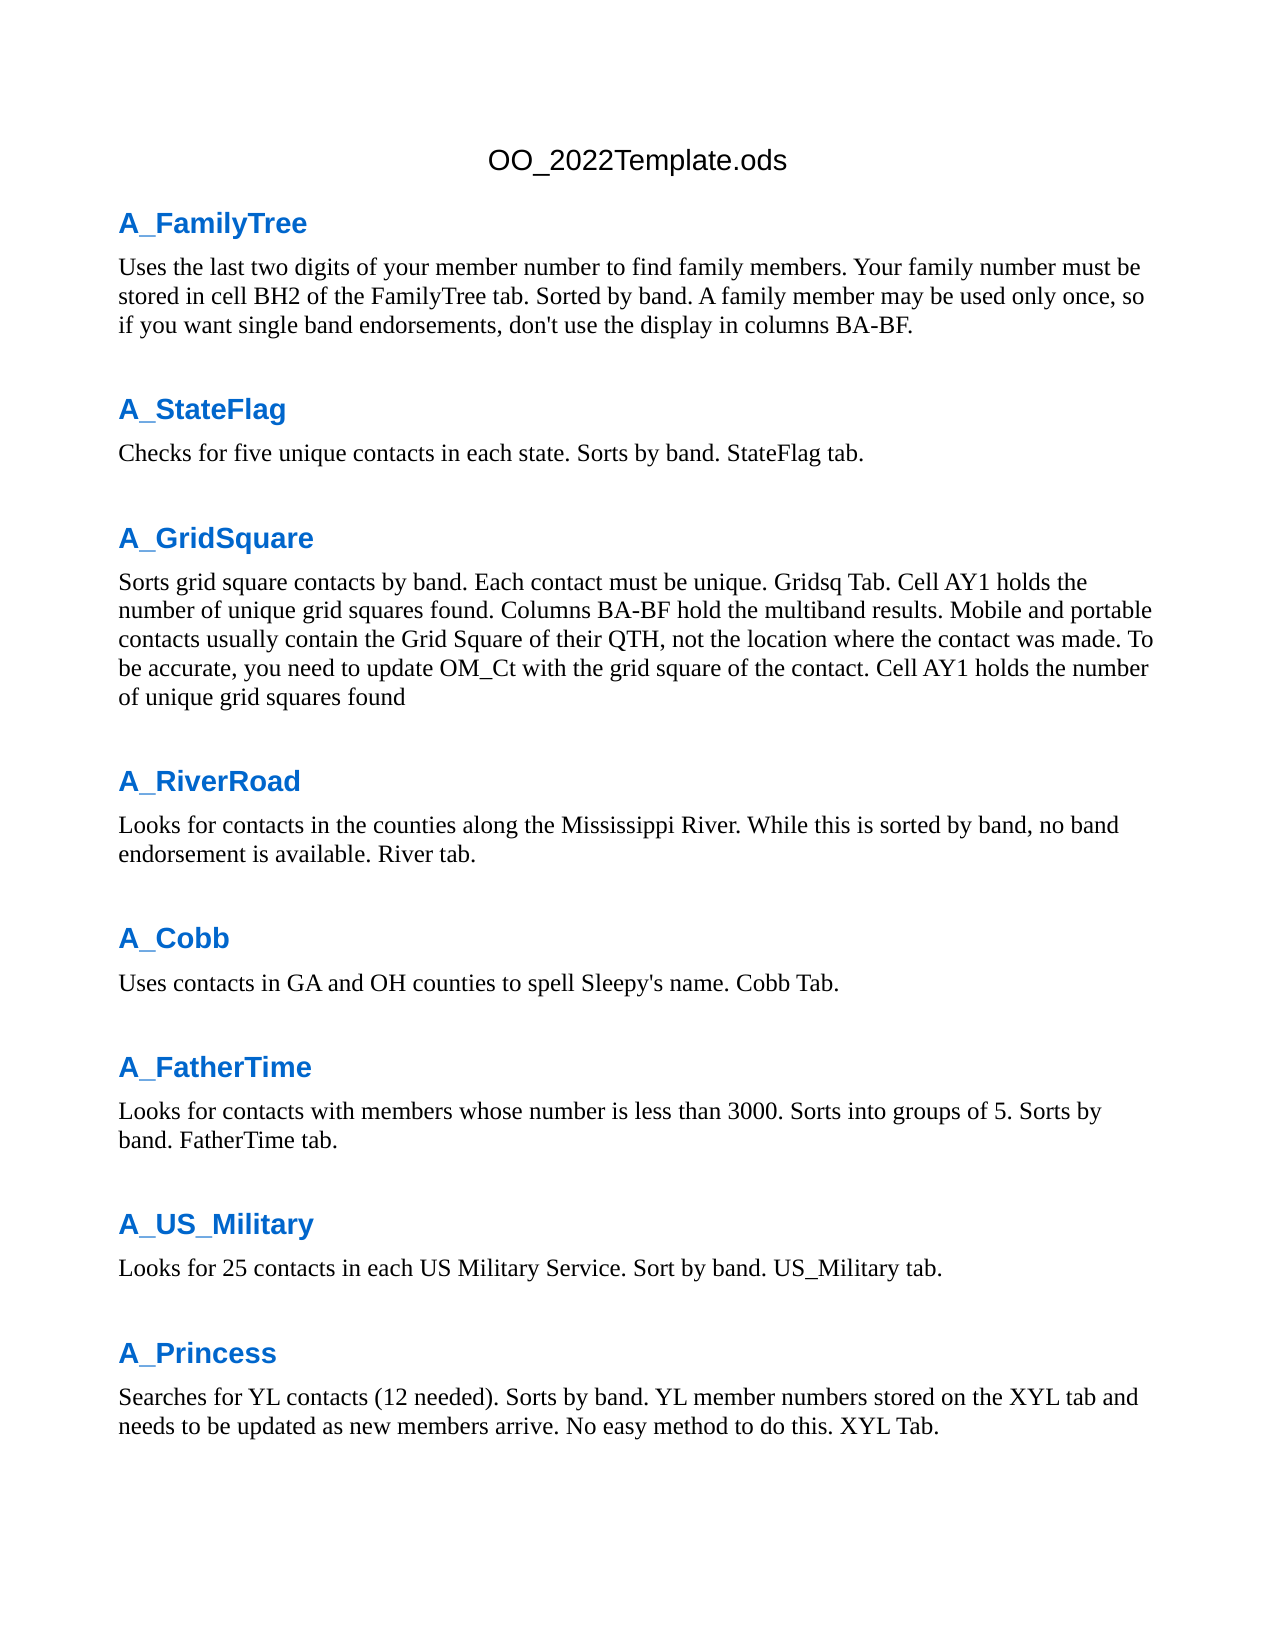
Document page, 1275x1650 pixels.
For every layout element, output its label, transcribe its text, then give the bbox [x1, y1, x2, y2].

subtitle A_RiverRoad [118, 764, 1157, 798]
text Looks for 25 contacts in each US Military Service. Sort by band. US_Military tab. [118, 1253, 1157, 1282]
subtitle A_US_Military [118, 1207, 1157, 1241]
subtitle A_Princess [118, 1336, 1157, 1369]
subtitle A_Cobb [118, 922, 1157, 955]
text Uses the last two digits of your member number to find family members. Your family number must be stored in cell BH2 of the FamilyTree tab. Sorted by band. A family member may be used only once, so if you want single band endorsements, don't use the display in columns BA-BF. [118, 252, 1157, 338]
subtitle A_FatherTime [118, 1050, 1157, 1084]
text Uses contacts in GA and OH counties to spell Sleepy's name. Cobb Tab. [118, 968, 1157, 996]
text Looks for contacts in the counties along the Mississippi River. While this is sorted by band, no band endorsement is available. River tab. [118, 810, 1157, 868]
subtitle A_FamilyTree [118, 206, 1157, 240]
text Searches for YL contacts (12 needed). Sorts by band. YL member numbers stored on the XYL tab and needs to be updated as new members arrive. No easy method to do this. XYL Tab. [118, 1382, 1157, 1439]
text Looks for contacts with members whose number is less than 3000. Sorts into groups of 5. Sorts by band. FatherTime tab. [118, 1096, 1157, 1154]
text Checks for five unique contacts in each state. Sorts by band. StateFlag tab. [118, 438, 1157, 467]
subtitle A_GridSquare [118, 521, 1157, 554]
text Sorts grid square contacts by band. Each contact must be unique. Gridsq Tab. Cell AY1 holds the number of unique grid squares found. Columns BA-BF hold the multiband results. Mobile and portable contacts usually contain the Grid Square of their QTH, not the location where the contact was made. To be accurate, you need to update OM_Ct with the grid square of the contact. Cell AY1 holds the number of unique grid squares found [118, 567, 1157, 711]
subtitle A_StateFlag [118, 392, 1157, 426]
